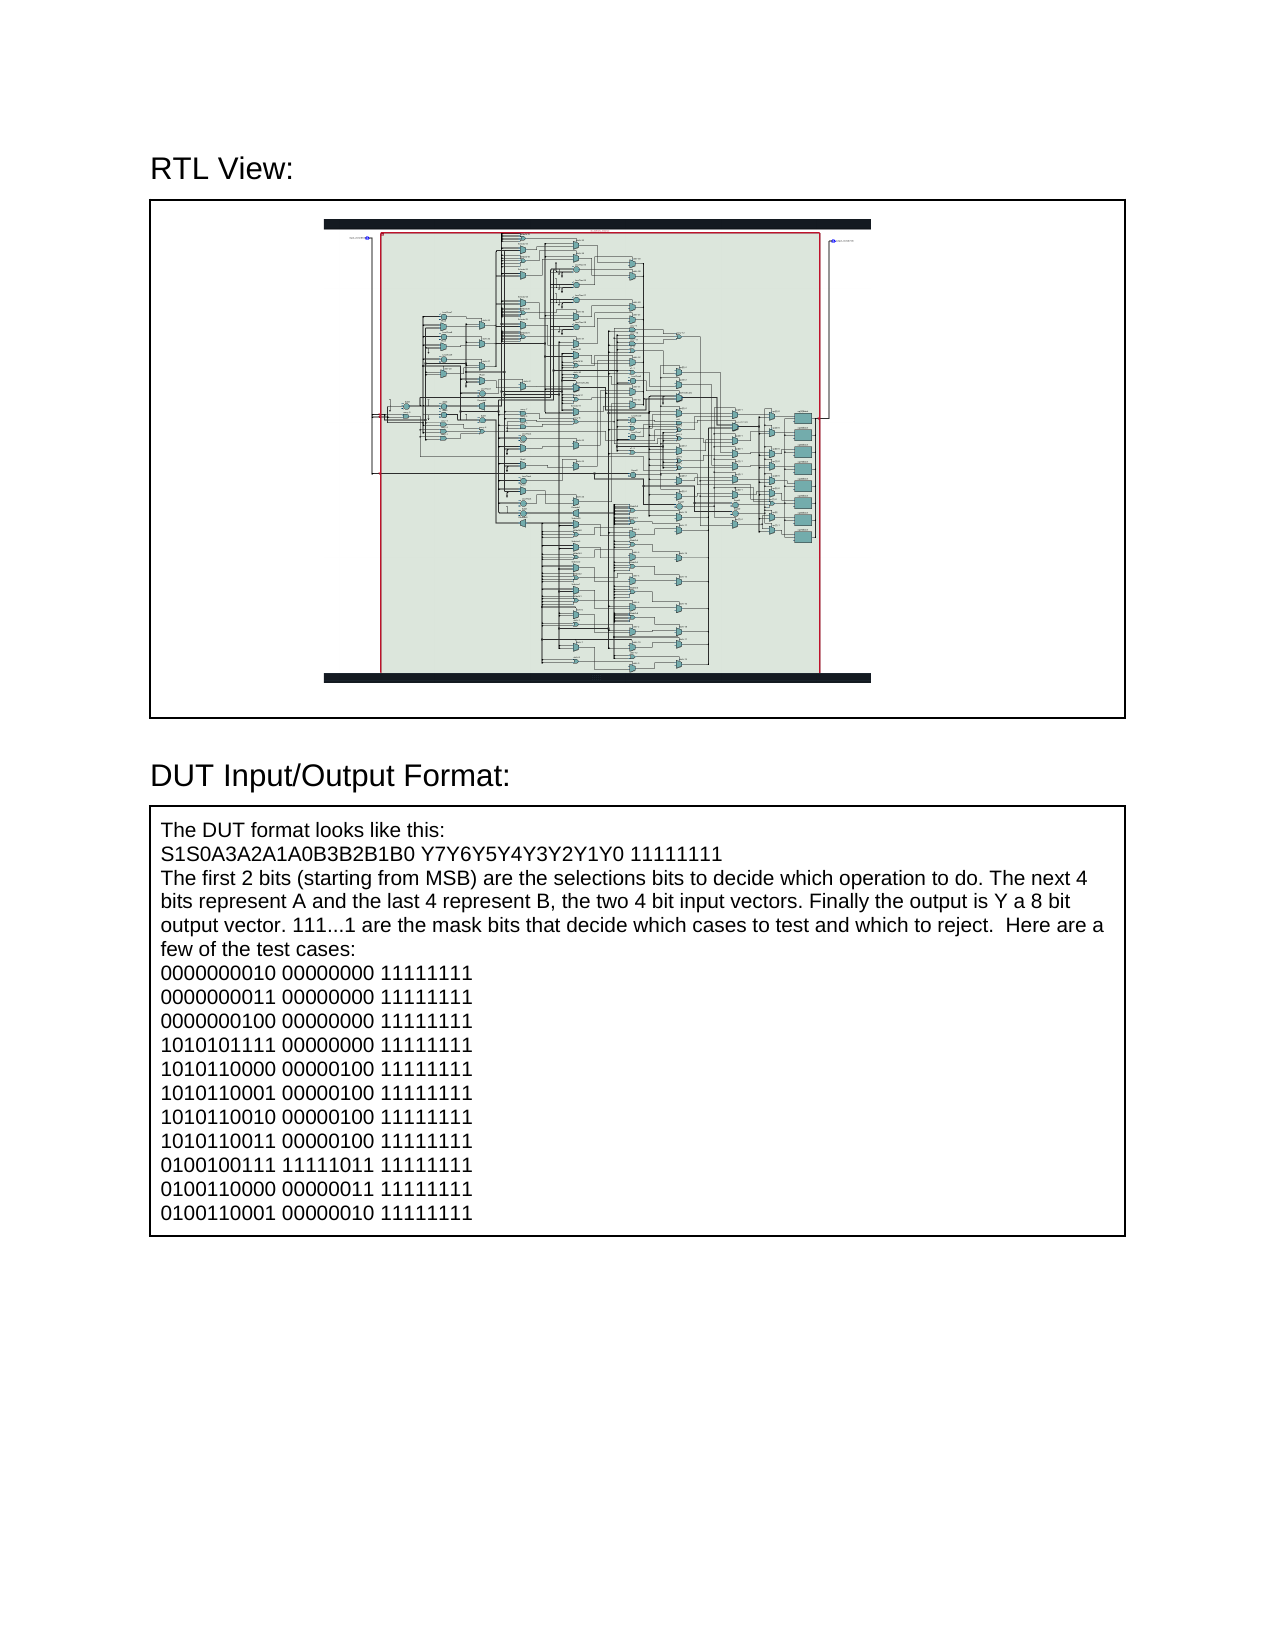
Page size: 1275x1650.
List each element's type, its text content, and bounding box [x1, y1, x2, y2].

subtitle RTL View: [150, 150, 1125, 186]
table_header [151, 201, 1124, 717]
picture [382, 219, 871, 683]
table_header The DUT format looks like this: S1S0A3A2A1A0B3B2B1B0 Y7Y6Y5Y4Y3Y2Y1Y0 11111111 The first 2 bits (starting from MSB) are the selections bits to decide which operation to do. The next 4 bits represent A and the last 4 represent B, the two 4 bit input vectors. Finally the output is Y a 8 bit output vector. 111...1 are the mask bits that decide which cases to test and which to reject. Here are a few of the test cases: 0000000010 00000000 11111111 0000000011 00000000 11111111 0000000100 00000000 11111111 1010101111 00000000 11111111 1010110000 00000100 11111111 1010110001 00000100 11111111 1010110010 00000100 11111111 1010110011 00000100 11111111 0100100111 11111011 11111111 0100110000 00000011 11111111 0100110001 00000010 11111111 [151, 807, 1124, 1235]
subtitle DUT Input/Output Format: [150, 757, 1125, 792]
